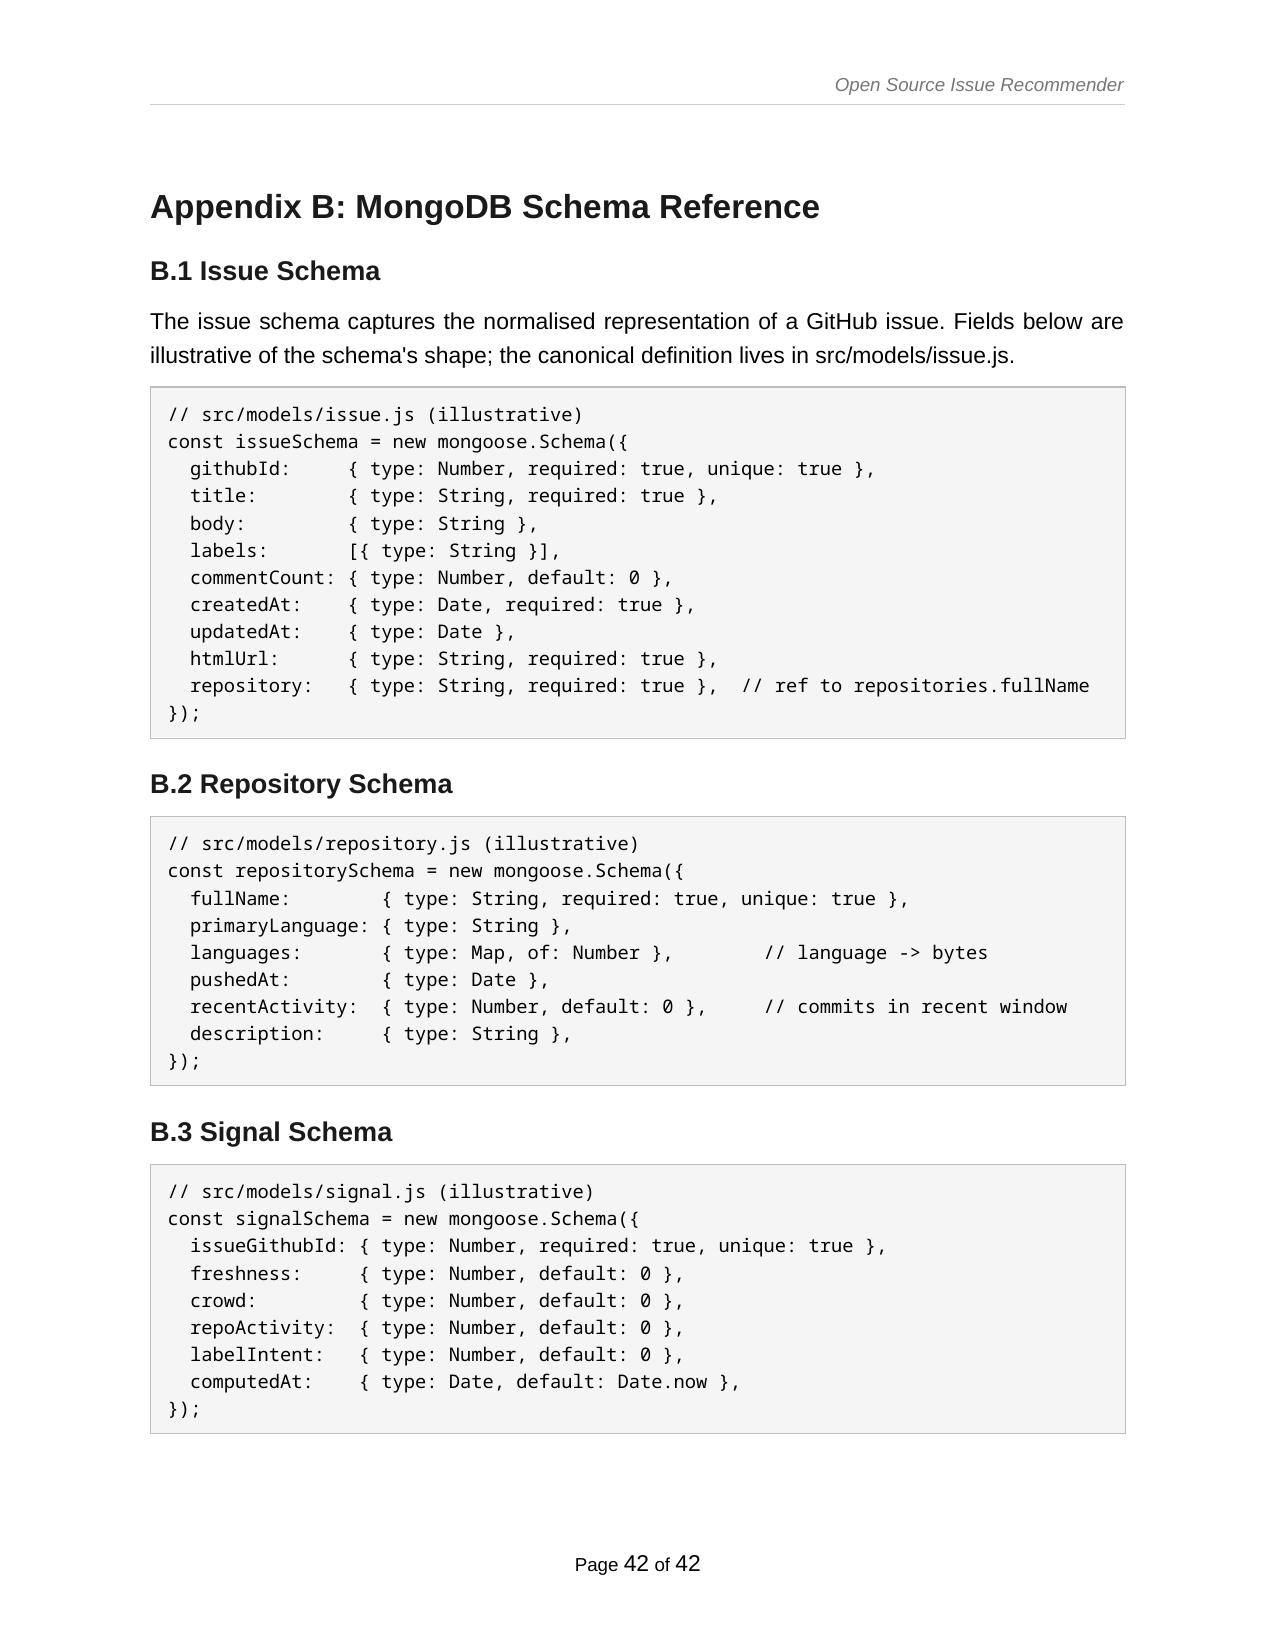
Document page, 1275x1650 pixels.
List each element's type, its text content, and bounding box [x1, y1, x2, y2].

subtitle B.1 Issue Schema [150, 255, 1125, 286]
table_header // src/models/repository.js (illustrative) const repositorySchema = new mongoose.Schema({ fullName: { type: String, required: true, unique: true }, primaryLanguage: { type: String }, languages: { type: Map, of: Number }, // language -> bytes pushedAt: { type: Date }, recentActivity: { type: Number, default: 0 }, // commits in recent window description: { type: String }, }); [151, 817, 1125, 1085]
table_header // src/models/issue.js (illustrative) const issueSchema = new mongoose.Schema({ githubId: { type: Number, required: true, unique: true }, title: { type: String, required: true }, body: { type: String }, labels: [{ type: String }], commentCount: { type: Number, default: 0 }, createdAt: { type: Date, required: true }, updatedAt: { type: Date }, htmlUrl: { type: String, required: true }, repository: { type: String, required: true }, // ref to repositories.fullName }); [151, 388, 1125, 737]
text The issue schema captures the normalised representation of a GitHub issue. Fields below are illustrative of the schema's shape; the canonical definition lives in src/models/issue.js. [150, 303, 1125, 370]
table_header // src/models/signal.js (illustrative) const signalSchema = new mongoose.Schema({ issueGithubId: { type: Number, required: true, unique: true }, freshness: { type: Number, default: 0 }, crowd: { type: Number, default: 0 }, repoActivity: { type: Number, default: 0 }, labelIntent: { type: Number, default: 0 }, computedAt: { type: Date, default: Date.now }, }); [151, 1165, 1125, 1433]
subtitle B.3 Signal Schema [150, 1116, 1125, 1147]
subtitle B.2 Repository Schema [150, 768, 1125, 799]
subtitle Appendix B: MongoDB Schema Reference [150, 187, 1125, 226]
